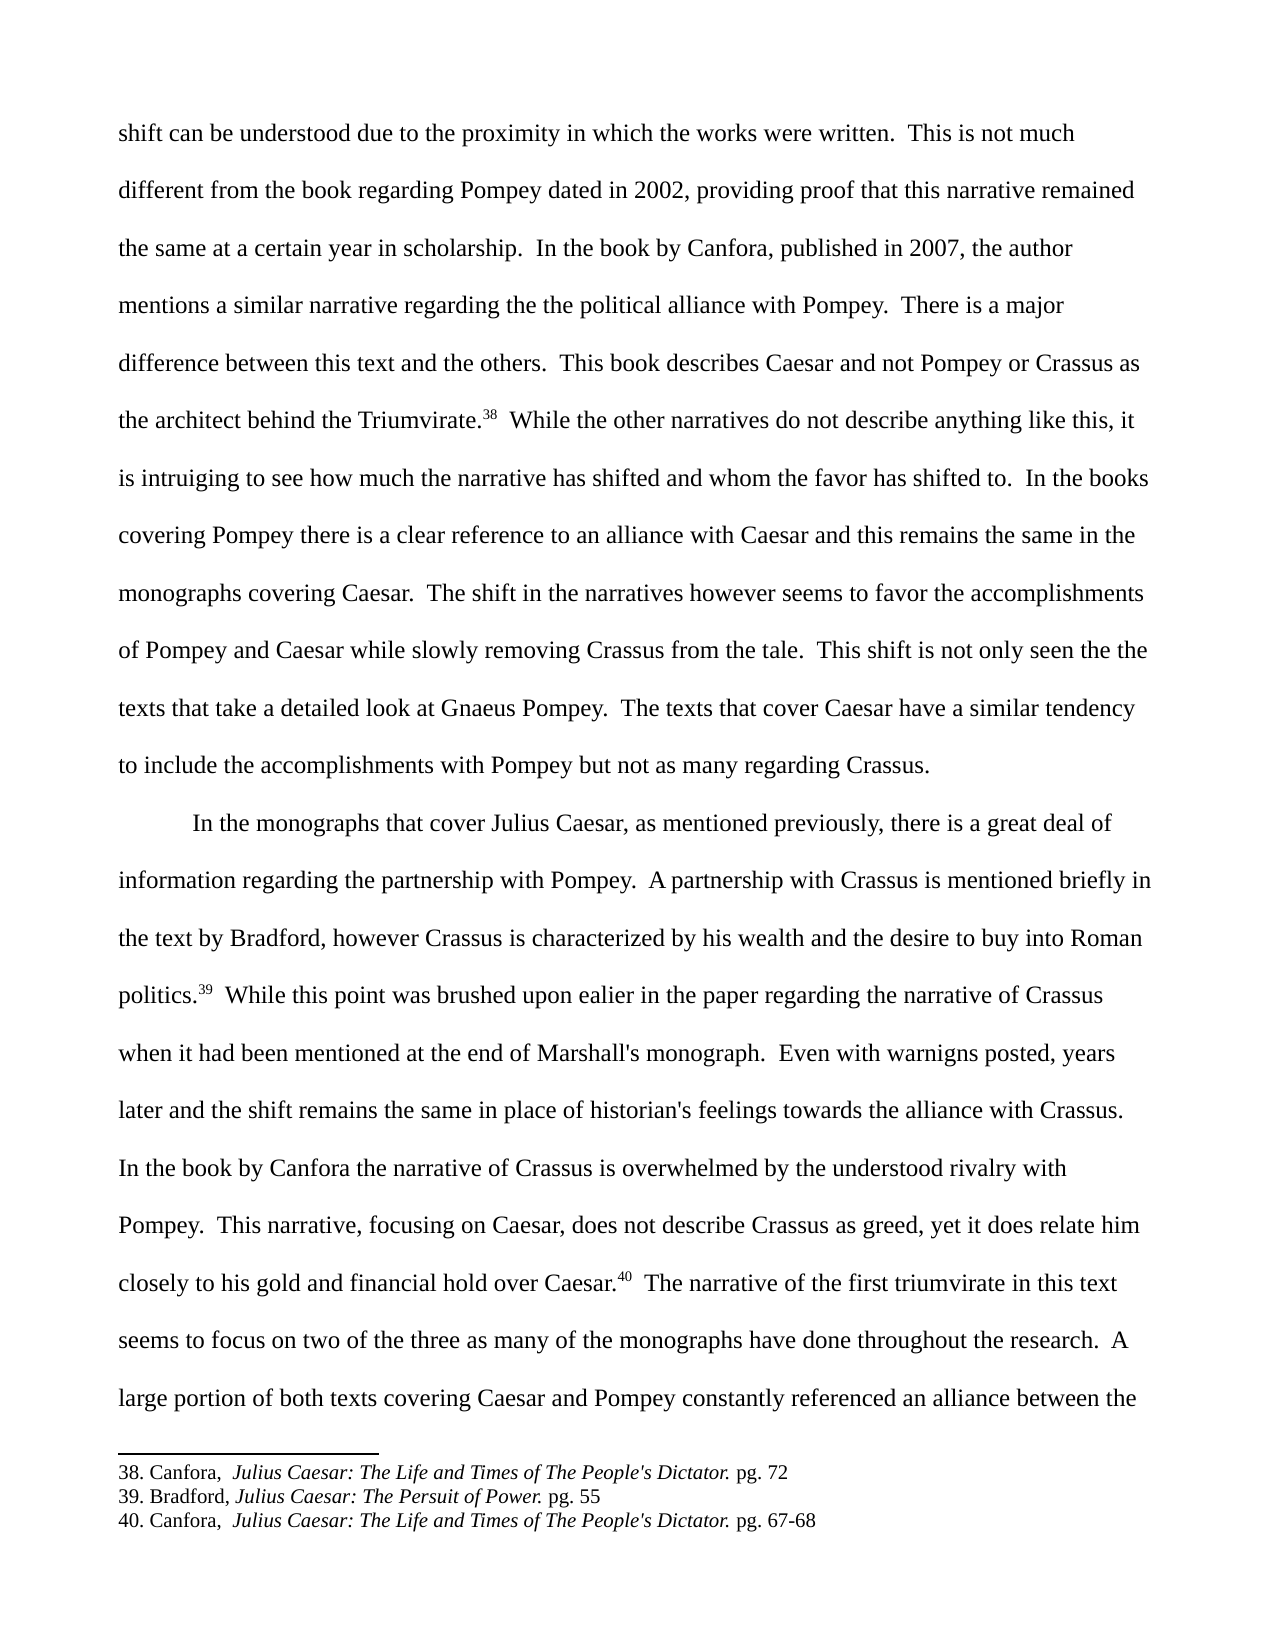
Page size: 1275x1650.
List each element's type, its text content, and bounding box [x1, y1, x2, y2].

text In the monographs that cover Julius Caesar, as mentioned previously, there is a great deal of information regarding the partnership with Pompey. A partnership with Crassus is mentioned briefly in the text by Bradford, however Crassus is characterized by his wealth and the desire to buy into Roman politics. While this point was brushed upon ealier in the paper regarding the narrative of Crassus when it had been mentioned at the end of Marshall's monograph. Even with warnigns posted, years later and the shift remains the same in place of historian's feelings towards the alliance with Crassus. In the book by Canfora the narrative of Crassus is overwhelmed by the understood rivalry with Pompey. This narrative, focusing on Caesar, does not describe Crassus as greed, yet it does relate him closely to his gold and financial hold over Caesar. The narrative of the first triumvirate in this text seems to focus on two of the three as many of the monographs have done throughout the research. A large portion of both texts covering Caesar and Pompey constantly referenced an alliance between the [118, 808, 1157, 1412]
text . Canfora, Julius Caesar: The Life and Times of The People's Dictator. pg. 67-68 [118, 1508, 1157, 1532]
text . Canfora, Julius Caesar: The Life and Times of The People's Dictator. pg. 72 [118, 1460, 1157, 1484]
text shift can be understood due to the proximity in which the works were written. This is not much different from the book regarding Pompey dated in 2002, providing proof that this narrative remained the same at a certain year in scholarship. In the book by Canfora, published in 2007, the author mentions a similar narrative regarding the the political alliance with Pompey. There is a major difference between this text and the others. This book describes Caesar and not Pompey or Crassus as the architect behind the Triumvirate. While the other narratives do not describe anything like this, it is intruiging to see how much the narrative has shifted and whom the favor has shifted to. In the books covering Pompey there is a clear reference to an alliance with Caesar and this remains the same in the monographs covering Caesar. The shift in the narratives however seems to favor the accomplishments of Pompey and Caesar while slowly removing Crassus from the tale. This shift is not only seen the the texts that take a detailed look at Gnaeus Pompey. The texts that cover Caesar have a similar tendency to include the accomplishments with Pompey but not as many regarding Crassus. [118, 118, 1157, 779]
text . Bradford, Julius Caesar: The Persuit of Power. pg. 55 [118, 1484, 1157, 1508]
